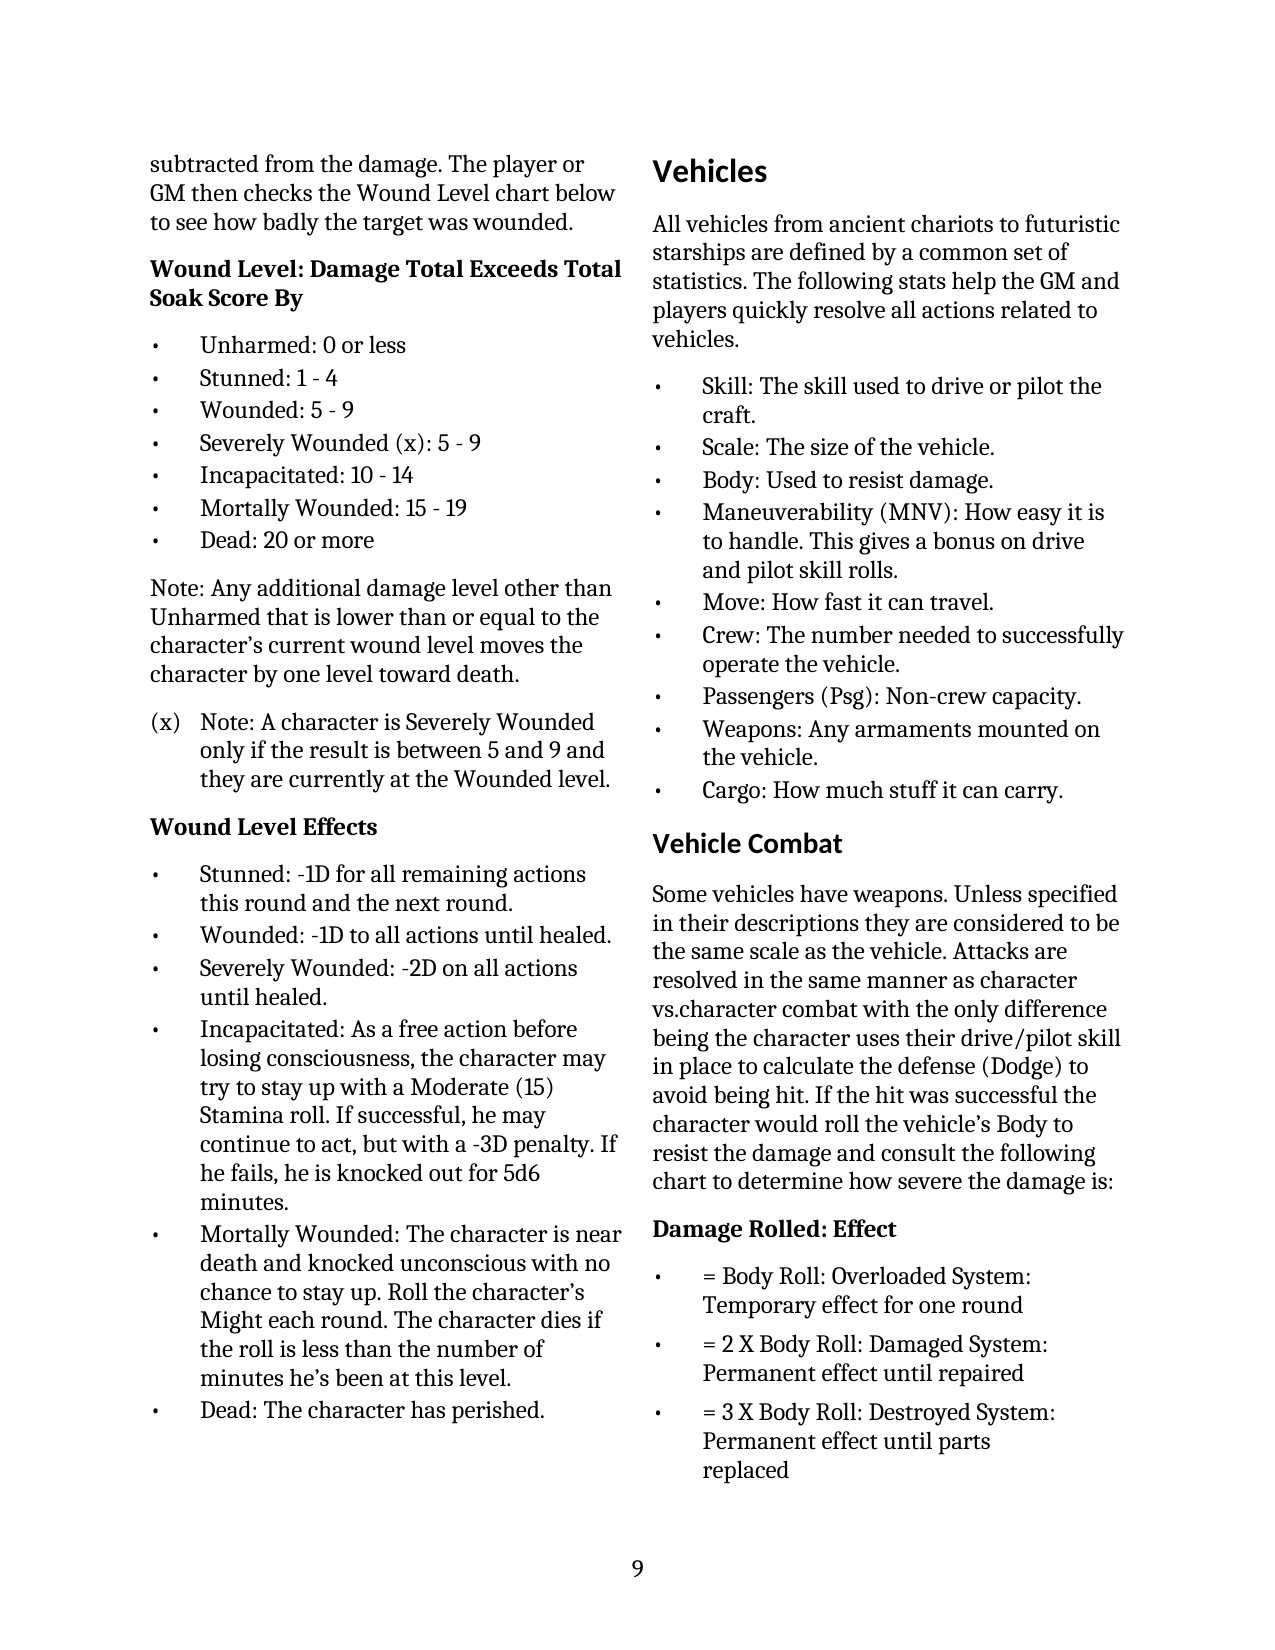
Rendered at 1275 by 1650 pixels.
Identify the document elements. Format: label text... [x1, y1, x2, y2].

text Damage Rolled: Effect [652, 1215, 1125, 1243]
list Mortally Wounded: The character is near death and knocked unconscious with no chance to stay up. Roll the character’s Might each round. The character dies if the roll is less than the number of minutes he’s been at this level. [150, 1220, 622, 1392]
list Skill: The skill used to drive or pilot the craft. [652, 372, 1125, 429]
list = 2 X Body Roll: Damaged System: Permanent effect until repaired [652, 1330, 1075, 1388]
text Note: Any additional damage level other than Unharmed that is lower than or equal to the character’s current wound level moves the character by one level toward death. [150, 574, 622, 689]
list Note: A character is Severely Wounded only if the result is between 5 and 9 and they are currently at the Wounded level. [150, 707, 622, 794]
list Stunned: 1 - 4 [150, 364, 622, 392]
list Wounded: 5 - 9 [150, 396, 622, 425]
list Move: How fast it can travel. [652, 588, 1125, 617]
list Weapons: Any armaments mounted on the vehicle. [652, 714, 1125, 772]
text Wound Level: Damage Total Exceeds Total Soak Score By [150, 255, 622, 312]
list Severely Wounded: -2D on all actions until healed. [150, 954, 622, 1011]
text subtracted from the damage. The player or GM then checks the Wound Level chart below to see how badly the target was wounded. [150, 150, 622, 236]
list Stunned: -1D for all remaining actions this round and the next round. [150, 860, 622, 917]
list Cargo: How much stuff it can carry. [652, 776, 1125, 804]
text Wound Level Effects [150, 812, 622, 841]
text All vehicles from ancient chariots to futuristic starships are defined by a common set of statistics. The following stats help the GM and players quickly resolve all actions related to vehicles. [652, 209, 1125, 353]
list Dead: 20 or more [150, 526, 622, 555]
list Crew: The number needed to successfully operate the vehicle. [652, 621, 1125, 678]
list Incapacitated: As a free action before losing consciousness, the character may try to stay up with a Moderate (15) Stamina roll. If successful, he may continue to act, but with a -3D penalty. If he fails, he is knocked out for 5d6 minutes. [150, 1015, 622, 1216]
list Body: Used to resist damage. [652, 466, 1125, 494]
list Unharmed: 0 or less [150, 331, 622, 360]
text Some vehicles have weapons. Unless specified in their descriptions they are considered to be the same scale as the vehicle. Attacks are resolved in the same manner as character vs.character combat with the only difference being the character uses their drive/pilot skill in place to calculate the defense (Dodge) to avoid being hit. If the hit was successful the character would roll the vehicle’s Body to resist the damage and consult the following chart to determine how severe the damage is: [652, 880, 1125, 1196]
subtitle Vehicle Combat [652, 825, 1125, 861]
subtitle Vehicles [652, 150, 1125, 191]
list = 3 X Body Roll: Destroyed System: Permanent effect until parts replaced [652, 1398, 1075, 1484]
list Mortally Wounded: 15 - 19 [150, 494, 622, 522]
list Passengers (Psg): Non-crew capacity. [652, 682, 1125, 711]
list Wounded: -1D to all actions until healed. [150, 921, 622, 950]
list Dead: The character has perished. [150, 1396, 622, 1425]
list = Body Roll: Overloaded System: Temporary effect for one round [652, 1262, 1075, 1320]
list Severely Wounded (x): 5 - 9 [150, 429, 622, 457]
list Maneuverability (MNV): How easy it is to handle. This gives a bonus on drive and pilot skill rolls. [652, 498, 1125, 584]
list Scale: The size of the vehicle. [652, 433, 1125, 462]
list Incapacitated: 10 - 14 [150, 461, 622, 490]
